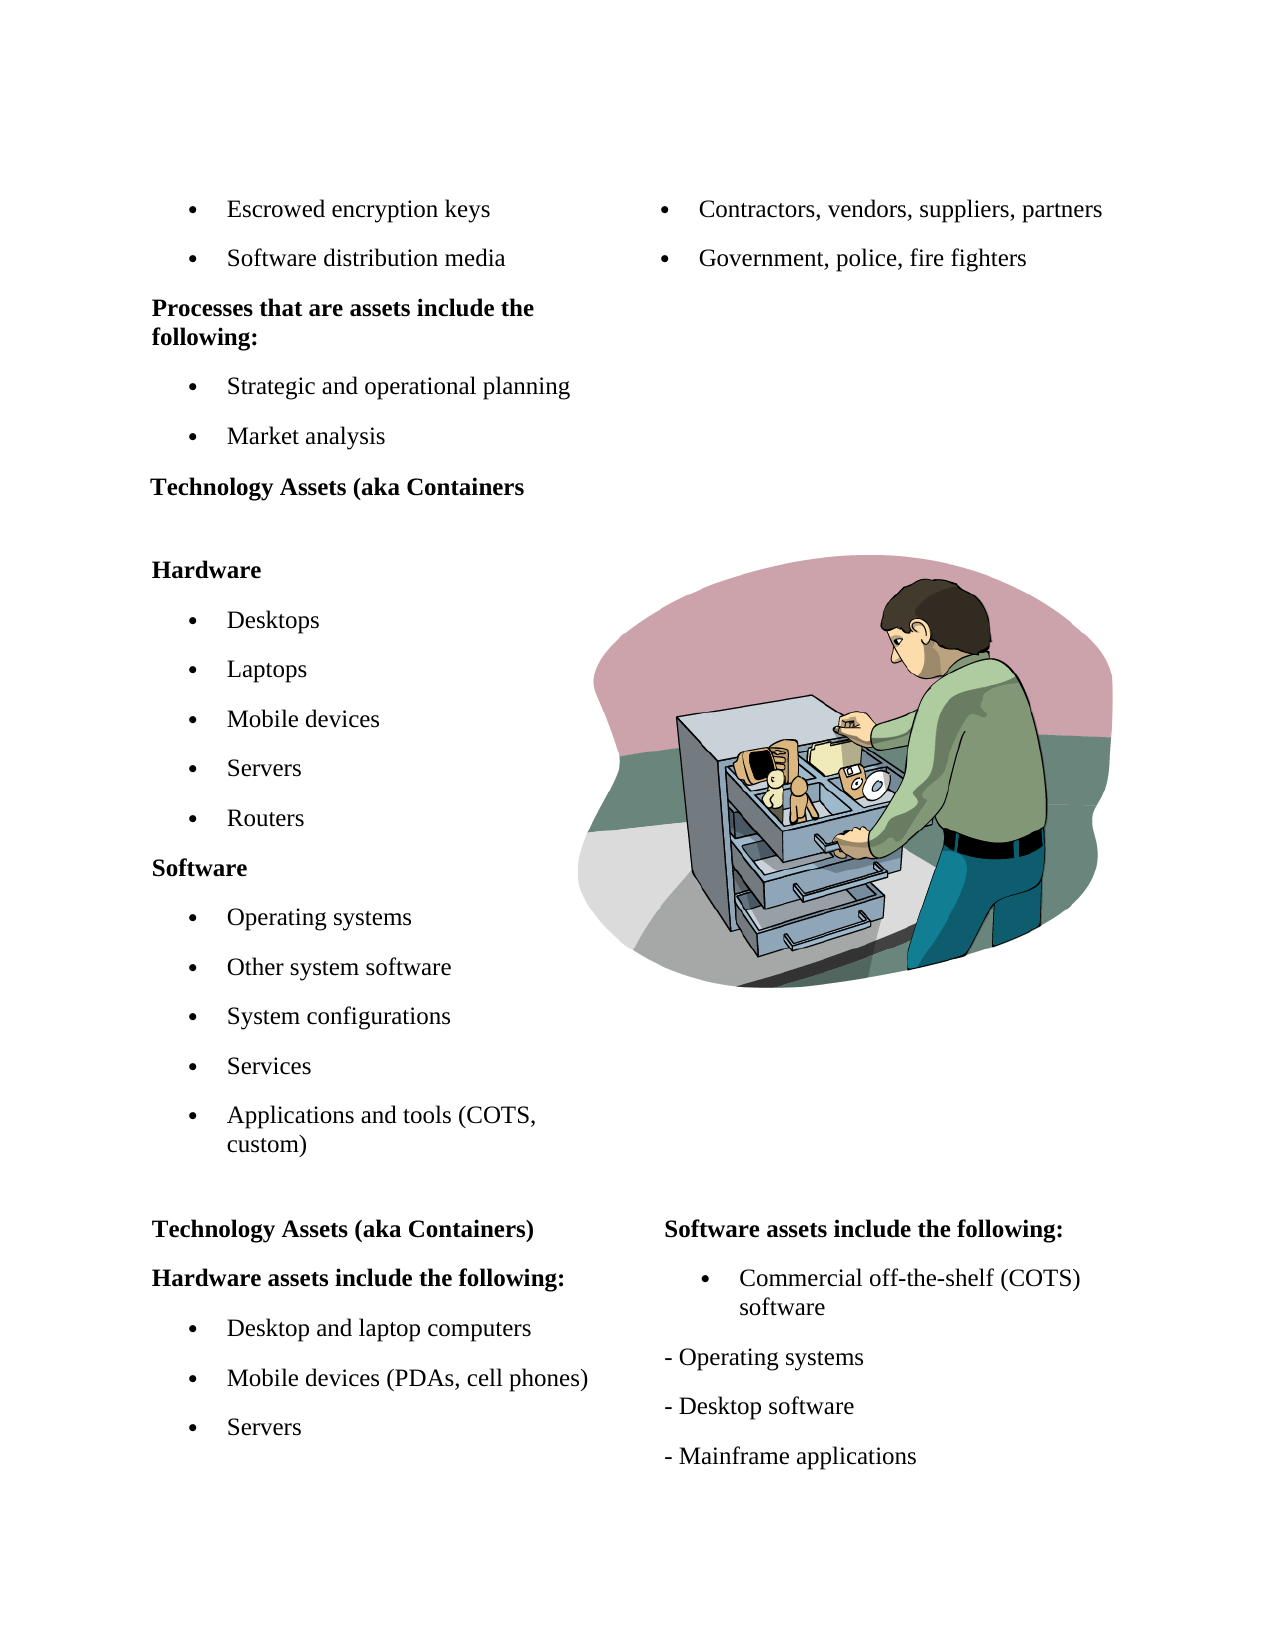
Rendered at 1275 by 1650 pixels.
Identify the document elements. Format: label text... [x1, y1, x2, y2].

table_header [1120, 511, 1134, 543]
table_cell [577, 543, 1120, 1170]
table_header [150, 1170, 662, 1202]
table_header [663, 1170, 1134, 1202]
table_cell [1120, 543, 1134, 1170]
table_cell Hardware Desktops Laptops Mobile devices Servers Routers Software Operating systems Other system software System configurations Services Applications and tools (COTS, custom) [150, 543, 577, 1170]
text Technology Assets (aka Containers [150, 472, 1125, 501]
table_header [622, 150, 1134, 182]
table_cell Technology Assets (aka Containers) Hardware assets include the following: Desktop and laptop computers Mobile devices (PDAs, cell phones) Servers Mainframes Network equipment (routers, switches, firewalls) Wiring infrastructure Wireless support infrastructure [150, 1202, 662, 1482]
table_cell Information assets include the following: Business short term and long term competitive strategies Sensitive product development and release information Customer contract and purchasing histories Data being processed on, stored on, or transmitted between systems Backup and archive data (on-site and off-site storage volumes and locations) Paper documents Escrowed encryption keys Software distribution media Processes that are assets include the following: Strategic and operational planning Market analysis [150, 182, 622, 462]
table_header [150, 511, 577, 543]
table_cell Software assets include the following: Commercial off-the-shelf (COTS) software - Operating systems - Desktop software - Mainframe applications Custom software - In-house development - Outsourced development - Ad hoc scripts - Undocumented tools used by employees [663, 1202, 1134, 1482]
table_header [577, 511, 1120, 543]
table_cell Product selection and development Personnel processes (hiring, termination, compensation) IT processes (configuration management, change control, release management) Key staff members whose knowledge can be described as an asset include the following: Senior and middle management Technical and non-technical staff Public relations Help desk, facilities, security, CSIRTs Contractors, vendors, suppliers, partners Government, police, fire fighters [622, 182, 1134, 462]
table_header [150, 150, 622, 182]
